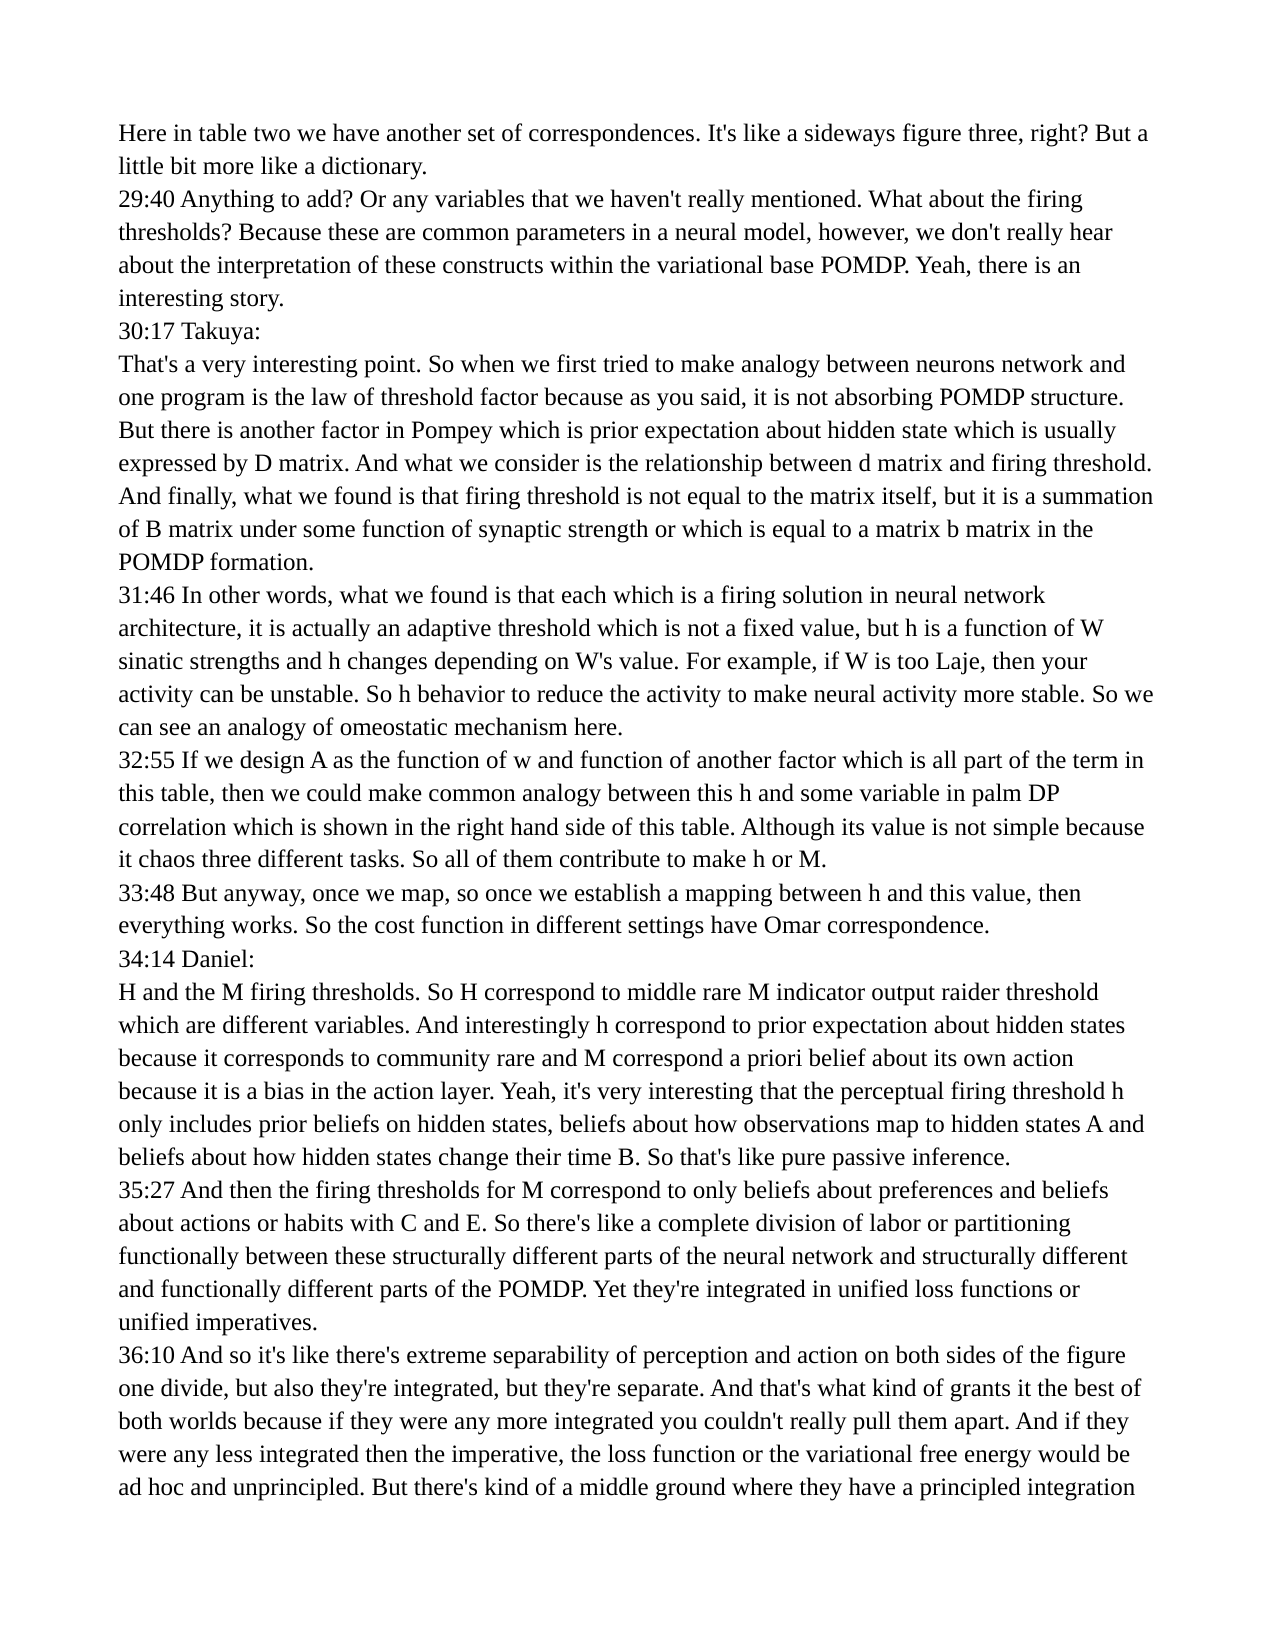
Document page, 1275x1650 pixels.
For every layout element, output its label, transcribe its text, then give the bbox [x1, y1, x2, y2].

text Here in table two we have another set of correspondences. It's like a sideways figure three, right? But a little bit more like a dictionary. 29:40 Anything to add? Or any variables that we haven't really mentioned. What about the firing thresholds? Because these are common parameters in a neural model, however, we don't really hear about the interpretation of these constructs within the variational base POMDP. Yeah, there is an interesting story. 30:17 Takuya: That's a very interesting point. So when we first tried to make analogy between neurons network and one program is the law of threshold factor because as you said, it is not absorbing POMDP structure. But there is another factor in Pompey which is prior expectation about hidden state which is usually expressed by D matrix. And what we consider is the relationship between d matrix and firing threshold. And finally, what we found is that firing threshold is not equal to the matrix itself, but it is a summation of B matrix under some function of synaptic strength or which is equal to a matrix b matrix in the POMDP formation. 31:46 In other words, what we found is that each which is a firing solution in neural network architecture, it is actually an adaptive threshold which is not a fixed value, but h is a function of W sinatic strengths and h changes depending on W's value. For example, if W is too Laje, then your activity can be unstable. So h behavior to reduce the activity to make neural activity more stable. So we can see an analogy of omeostatic mechanism here. 32:55 If we design A as the function of w and function of another factor which is all part of the term in this table, then we could make common analogy between this h and some variable in palm DP correlation which is shown in the right hand side of this table. Although its value is not simple because it chaos three different tasks. So all of them contribute to make h or M. 33:48 But anyway, once we map, so once we establish a mapping between h and this value, then everything works. So the cost function in different settings have Omar correspondence. 34:14 Daniel: H and the M firing thresholds. So H correspond to middle rare M indicator output raider threshold which are different variables. And interestingly h correspond to prior expectation about hidden states because it corresponds to community rare and M correspond a priori belief about its own action because it is a bias in the action layer. Yeah, it's very interesting that the perceptual firing threshold h only includes prior beliefs on hidden states, beliefs about how observations map to hidden states A and beliefs about how hidden states change their time B. So that's like pure passive inference. 35:27 And then the firing thresholds for M correspond to only beliefs about preferences and beliefs about actions or habits with C and E. So there's like a complete division of labor or partitioning functionally between these structurally different parts of the neural network and structurally different and functionally different parts of the POMDP. Yet they're integrated in unified loss functions or unified imperatives. 36:10 And so it's like there's extreme separability of perception and action on both sides of the figure one divide, but also they're integrated, but they're separate. And that's what kind of grants it the best of both worlds because if they were any more integrated you couldn't really pull them apart. And if they were any less integrated then the imperative, the loss function or the variational free energy would be ad hoc and unprincipled. But there's kind of a middle ground where they have a principled integration [118, 118, 1157, 1501]
